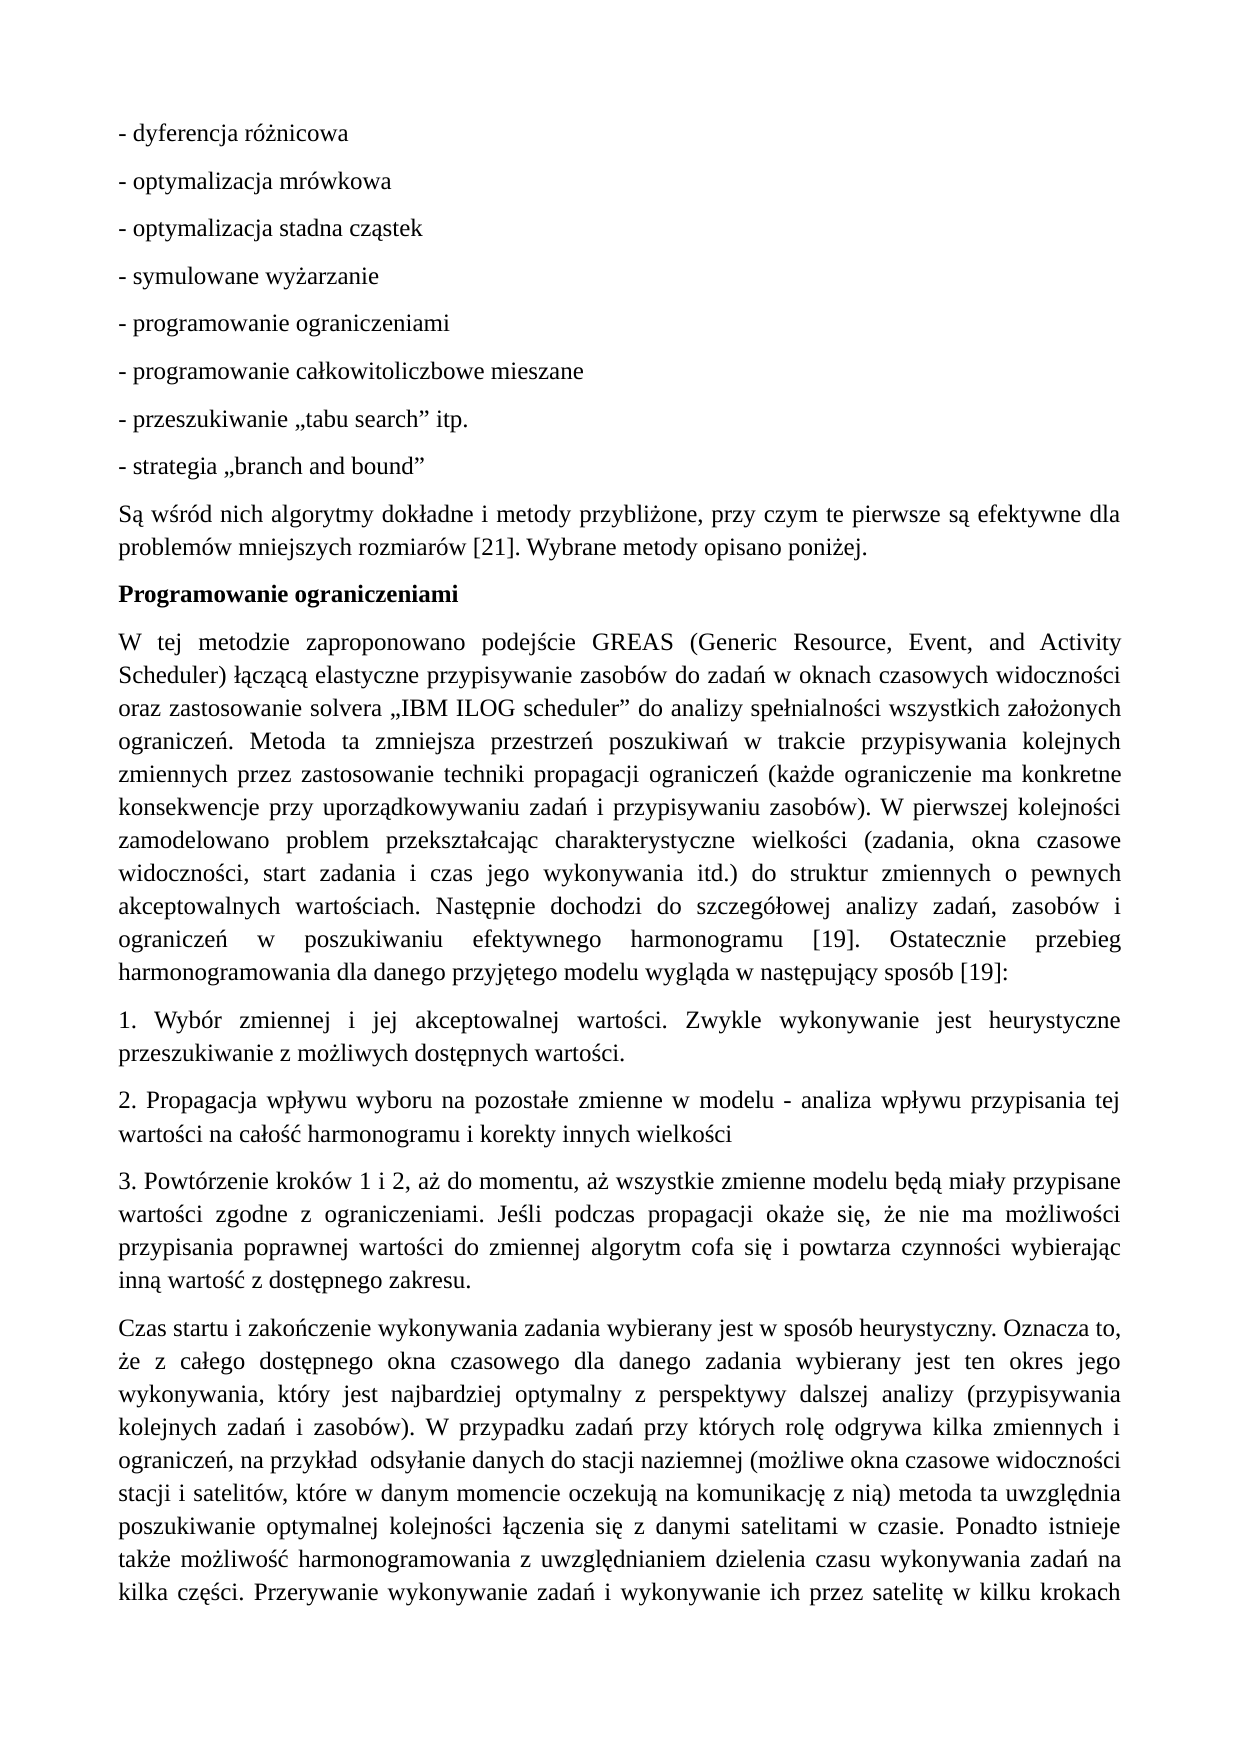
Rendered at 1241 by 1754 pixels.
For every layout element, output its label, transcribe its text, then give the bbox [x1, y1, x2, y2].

text - przeszukiwanie „tabu search” itp. [118, 404, 1122, 432]
text - strategia „branch and bound” [118, 451, 1122, 480]
text Programowanie ograniczeniami [118, 579, 1122, 608]
text 3. Powtórzenie kroków 1 i 2, aż do momentu, aż wszystkie zmienne modelu będą miały przypisane wartości zgodne z ograniczeniami. Jeśli podczas propagacji okaże się, że nie ma możliwości przypisania poprawnej wartości do zmiennej algorytm cofa się i powtarza czynności wybierając inną wartość z dostępnego zakresu. [118, 1166, 1122, 1294]
text Są wśród nich algorytmy dokładne i metody przybliżone, przy czym te pierwsze są efektywne dla problemów mniejszych rozmiarów [21]. Wybrane metody opisano poniżej. [118, 499, 1122, 561]
text 1. Wybór zmiennej i jej akceptowalnej wartości. Zwykle wykonywanie jest heurystyczne przeszukiwanie z możliwych dostępnych wartości. [118, 1005, 1122, 1067]
text - optymalizacja mrówkowa [118, 166, 1122, 194]
text - optymalizacja stadna cząstek [118, 213, 1122, 242]
text - symulowane wyżarzanie [118, 261, 1122, 290]
text 2. Propagacja wpływu wyboru na pozostałe zmienne w modelu - analiza wpływu przypisania tej wartości na całość harmonogramu i korekty innych wielkości [118, 1086, 1122, 1147]
text - dyferencja różnicowa [118, 118, 1122, 147]
text - programowanie ograniczeniami [118, 308, 1122, 337]
text W tej metodzie zaproponowano podejście GREAS (Generic Resource, Event, and Activity Scheduler) łączącą elastyczne przypisywanie zasobów do zadań w oknach czasowych widoczności oraz zastosowanie solvera „IBM ILOG scheduler” do analizy spełnialności wszystkich założonych ograniczeń. Metoda ta zmniejsza przestrzeń poszukiwań w trakcie przypisywania kolejnych zmiennych przez zastosowanie techniki propagacji ograniczeń (każde ograniczenie ma konkretne konsekwencje przy uporządkowywaniu zadań i przypisywaniu zasobów). W pierwszej kolejności zamodelowano problem przekształcając charakterystyczne wielkości (zadania, okna czasowe widoczności, start zadania i czas jego wykonywania itd.) do struktur zmiennych o pewnych akceptowalnych wartościach. Następnie dochodzi do szczegółowej analizy zadań, zasobów i ograniczeń w poszukiwaniu efektywnego harmonogramu [19]. Ostatecznie przebieg harmonogramowania dla danego przyjętego modelu wygląda w następujący sposób [19]: [118, 627, 1122, 986]
text - programowanie całkowitoliczbowe mieszane [118, 356, 1122, 385]
text Czas startu i zakończenie wykonywania zadania wybierany jest w sposób heurystyczny. Oznacza to, że z całego dostępnego okna czasowego dla danego zadania wybierany jest ten okres jego wykonywania, który jest najbardziej optymalny z perspektywy dalszej analizy (przypisywania kolejnych zadań i zasobów). W przypadku zadań przy których rolę odgrywa kilka zmiennych i ograniczeń, na przykład odsyłanie danych do stacji naziemnej (możliwe okna czasowe widoczności stacji i satelitów, które w danym momencie oczekują na komunikację z nią) metoda ta uwzględnia poszukiwanie optymalnej kolejności łączenia się z danymi satelitami w czasie. Ponadto istnieje także możliwość harmonogramowania z uwzględnianiem dzielenia czasu wykonywania zadań na kilka części. Przerywanie wykonywanie zadań i wykonywanie ich przez satelitę w kilku krokach [118, 1313, 1122, 1606]
